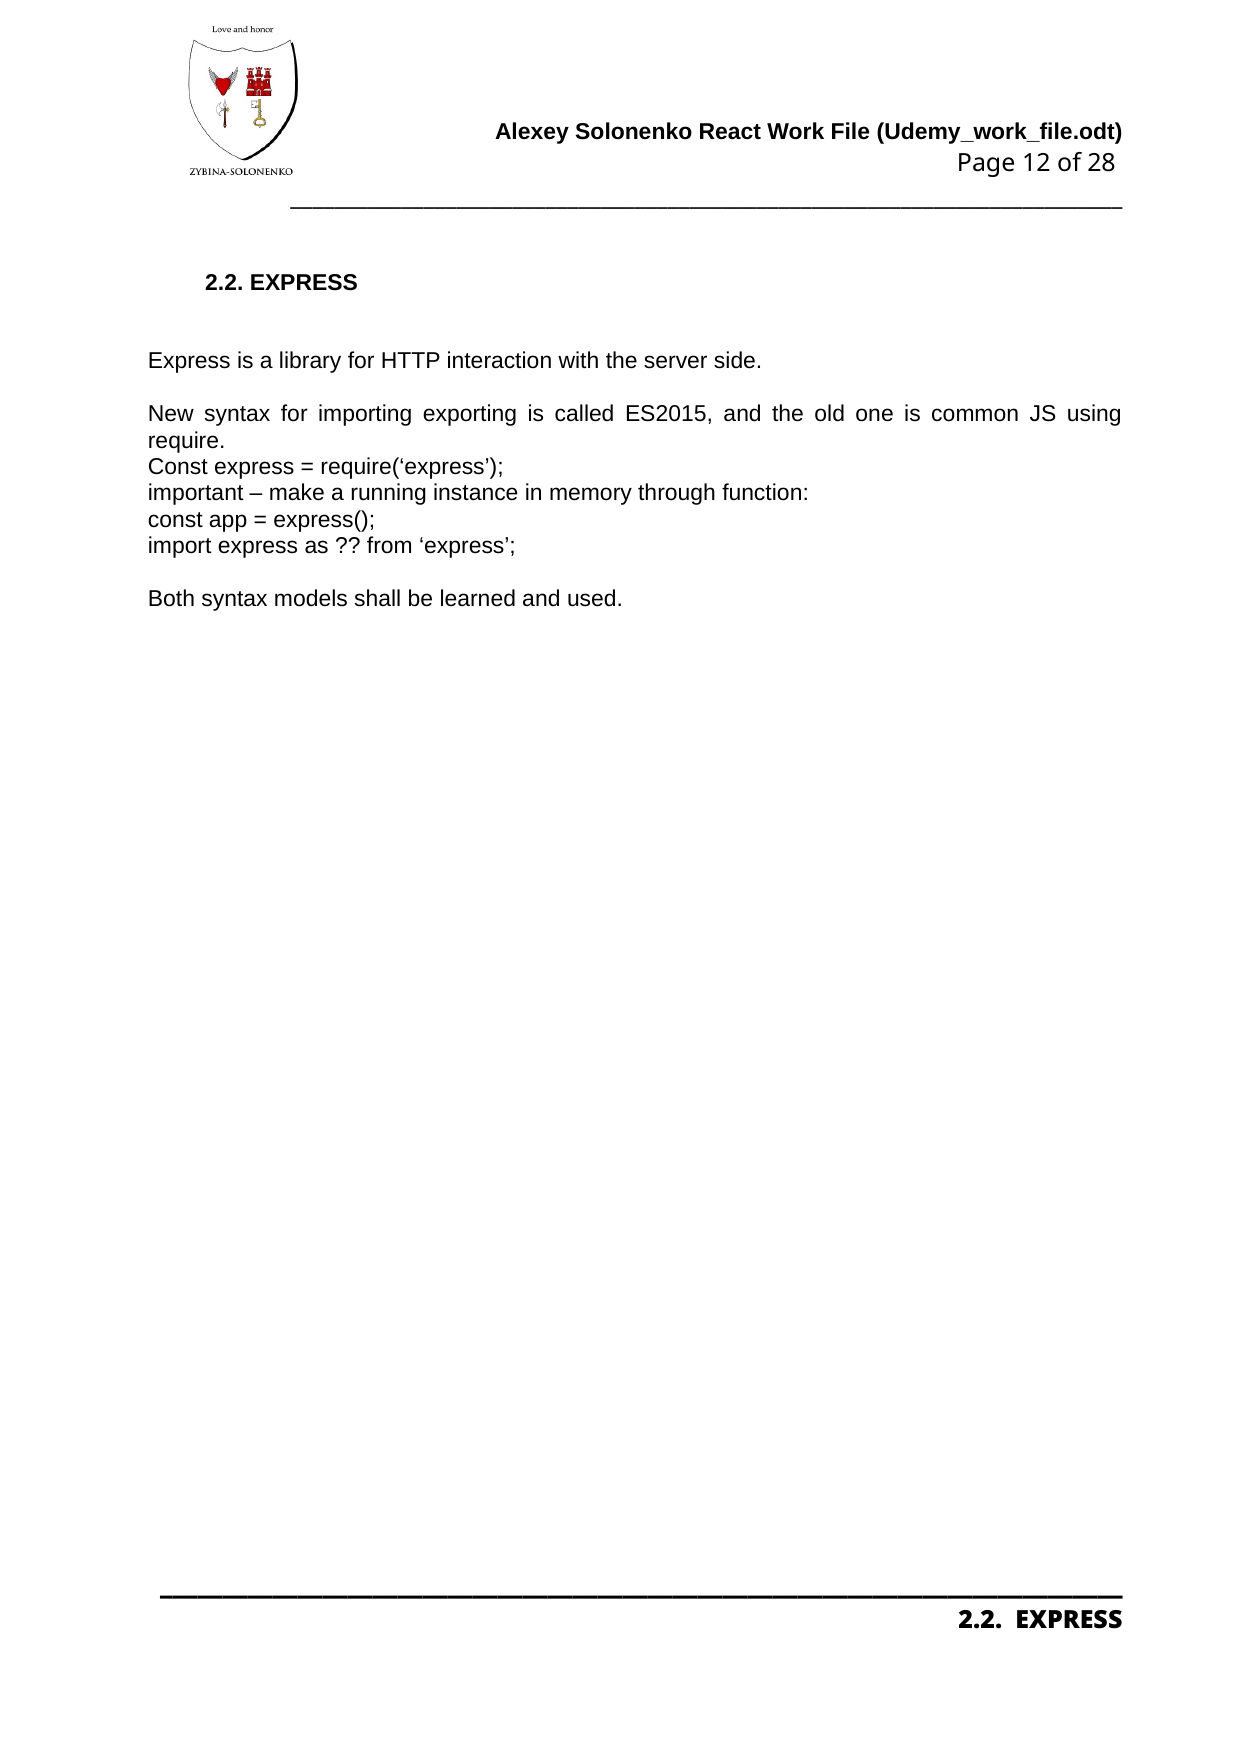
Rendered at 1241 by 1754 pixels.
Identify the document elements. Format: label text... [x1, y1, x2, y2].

text import express as ?? from ‘express’; [148, 532, 1122, 558]
subtitle EXPRESS [148, 268, 1122, 295]
text const app = express(); [148, 506, 1122, 532]
picture [185, 22, 303, 186]
text Const express = require(‘express’); [148, 453, 1122, 479]
text Both syntax models shall be learned and used. [148, 585, 1122, 611]
text Express is a library for HTTP interaction with the server side. [148, 347, 1122, 374]
text important – make a running instance in memory through function: [148, 479, 1122, 506]
text New syntax for importing exporting is called ES2015, and the old one is common JS using require. [148, 400, 1122, 453]
